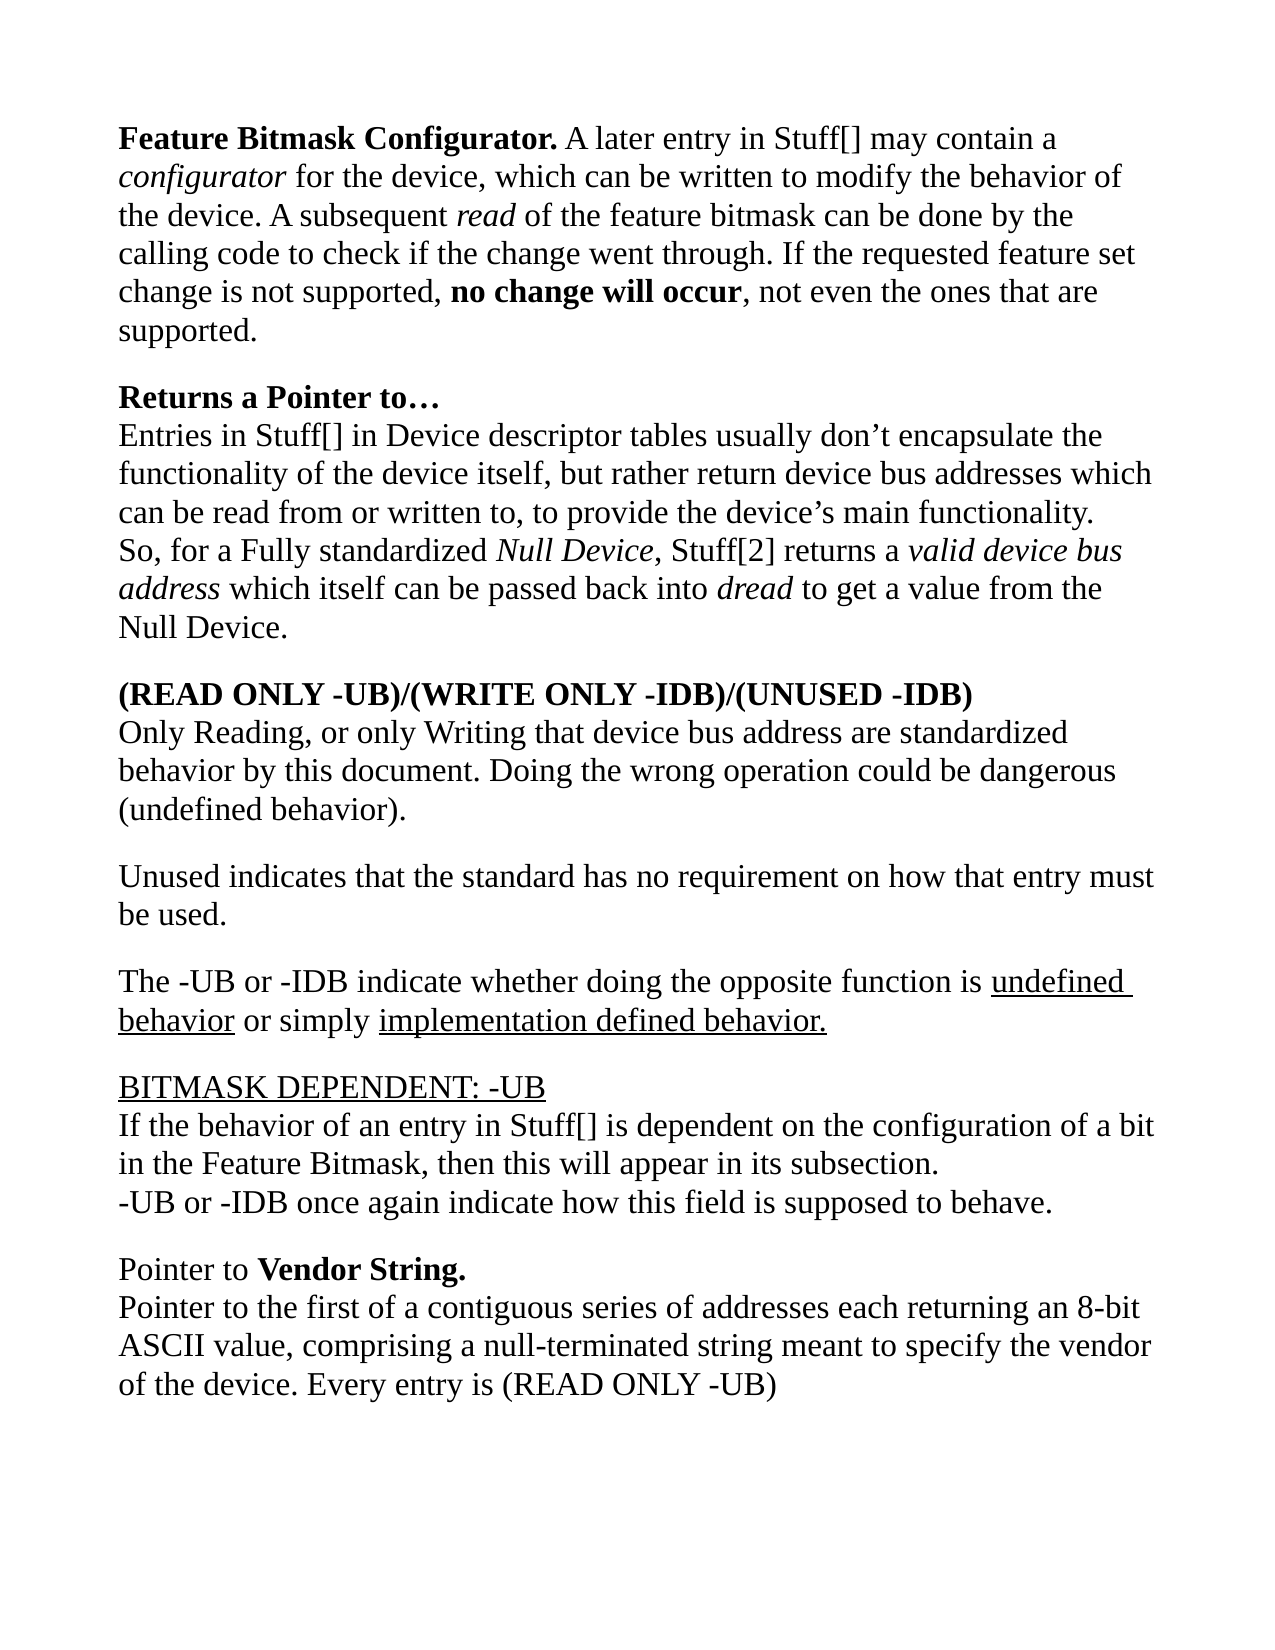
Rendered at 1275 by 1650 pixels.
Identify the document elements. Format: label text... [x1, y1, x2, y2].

text Unused indicates that the standard has no requirement on how that entry must be used. [118, 856, 1157, 933]
text -UB or -IDB once again indicate how this field is supposed to behave. [118, 1182, 1157, 1220]
text Feature Bitmask Configurator. A later entry in Stuff[] may contain a configurator for the device, which can be written to modify the behavior of the device. A subsequent read of the feature bitmask can be done by the calling code to check if the change went through. If the requested feature set change is not supported, no change will occur, not even the ones that are supported. [118, 118, 1157, 348]
text BITMASK DEPENDENT: -UB [118, 1067, 1157, 1105]
text The -UB or -IDB indicate whether doing the opposite function is undefined behavior or simply implementation defined behavior. [118, 961, 1157, 1038]
text Pointer to the first of a contiguous series of addresses each returning an 8-bit ASCII value, comprising a null-terminated string meant to specify the vendor of the device. Every entry is (READ ONLY -UB) [118, 1287, 1157, 1402]
text Pointer to Vendor String. [118, 1249, 1157, 1287]
text Only Reading, or only Writing that device bus address are standardized behavior by this document. Doing the wrong operation could be dangerous (undefined behavior). [118, 712, 1157, 827]
text (READ ONLY -UB)/(WRITE ONLY -IDB)/(UNUSED -IDB) [118, 674, 1157, 712]
text Entries in Stuff[] in Device descriptor tables usually don’t encapsulate the functionality of the device itself, but rather return device bus addresses which can be read from or written to, to provide the device’s main functionality. [118, 415, 1157, 530]
text If the behavior of an entry in Stuff[] is dependent on the configuration of a bit in the Feature Bitmask, then this will appear in its subsection. [118, 1105, 1157, 1182]
text So, for a Fully standardized Null Device, Stuff[2] returns a valid device bus address which itself can be passed back into dread to get a value from the Null Device. [118, 530, 1157, 645]
text Returns a Pointer to… [118, 377, 1157, 415]
